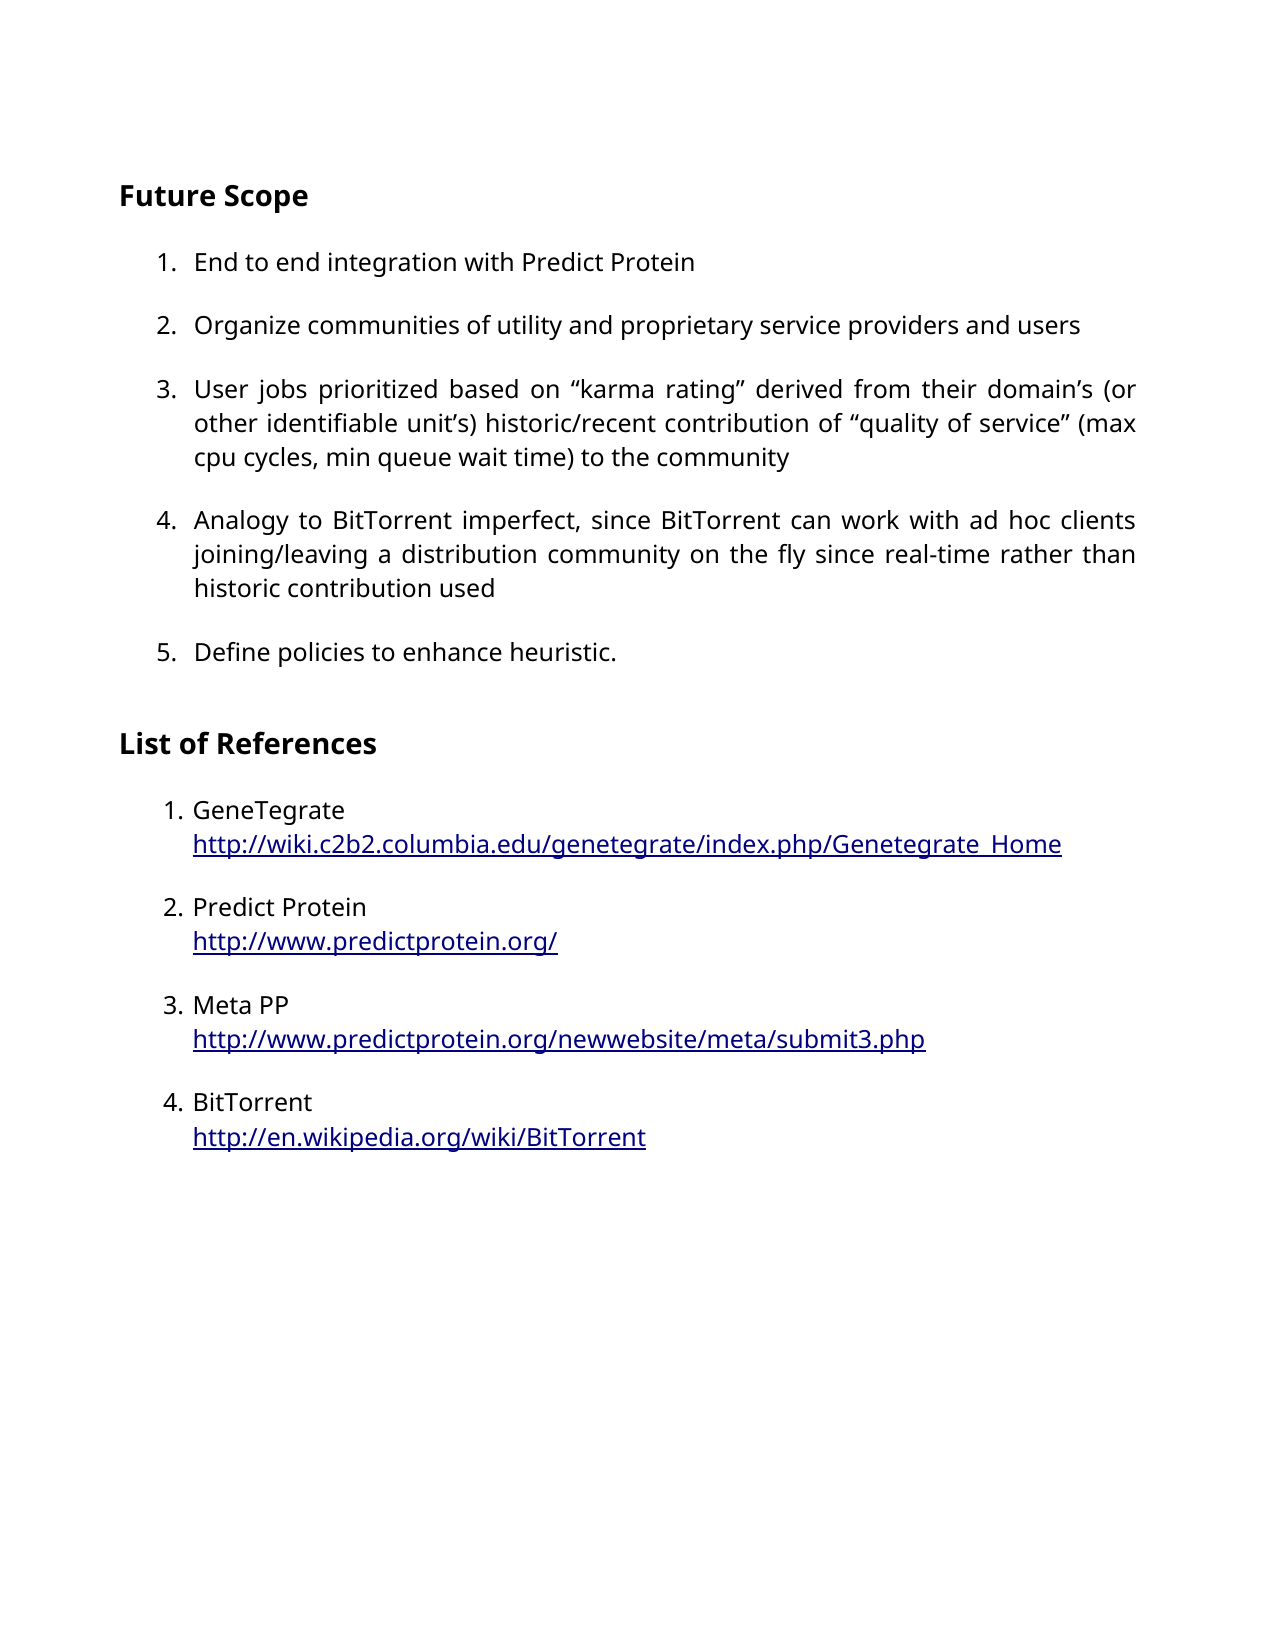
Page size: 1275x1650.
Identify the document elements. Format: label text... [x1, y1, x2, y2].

list BitTorrent http://en.wikipedia.org/wiki/BitTorrent [163, 1085, 1137, 1153]
list Analogy to BitTorrent imperfect, since BitTorrent can work with ad hoc clients joining/leaving a distribution community on the fly since real-time rather than historic contribution used [156, 503, 1137, 605]
subtitle Future Scope [119, 175, 1137, 215]
list Meta PP http://www.predictprotein.org/newwebsite/meta/submit3.php [163, 987, 1137, 1056]
list Predict Protein http://www.predictprotein.org/ [163, 890, 1137, 958]
subtitle List of References [119, 723, 1137, 763]
list Organize communities of utility and proprietary service providers and users [156, 308, 1137, 342]
list User jobs prioritized based on “karma rating” derived from their domain’s (or other identifiable unit’s) historic/recent contribution of “quality of service” (max cpu cycles, min queue wait time) to the community [156, 371, 1137, 473]
list Define policies to enhance heuristic. [156, 634, 1137, 669]
list End to end integration with Predict Protein [156, 244, 1137, 278]
list GeneTegrate http://wiki.c2b2.columbia.edu/genetegrate/index.php/Genetegrate_Home [163, 792, 1137, 860]
